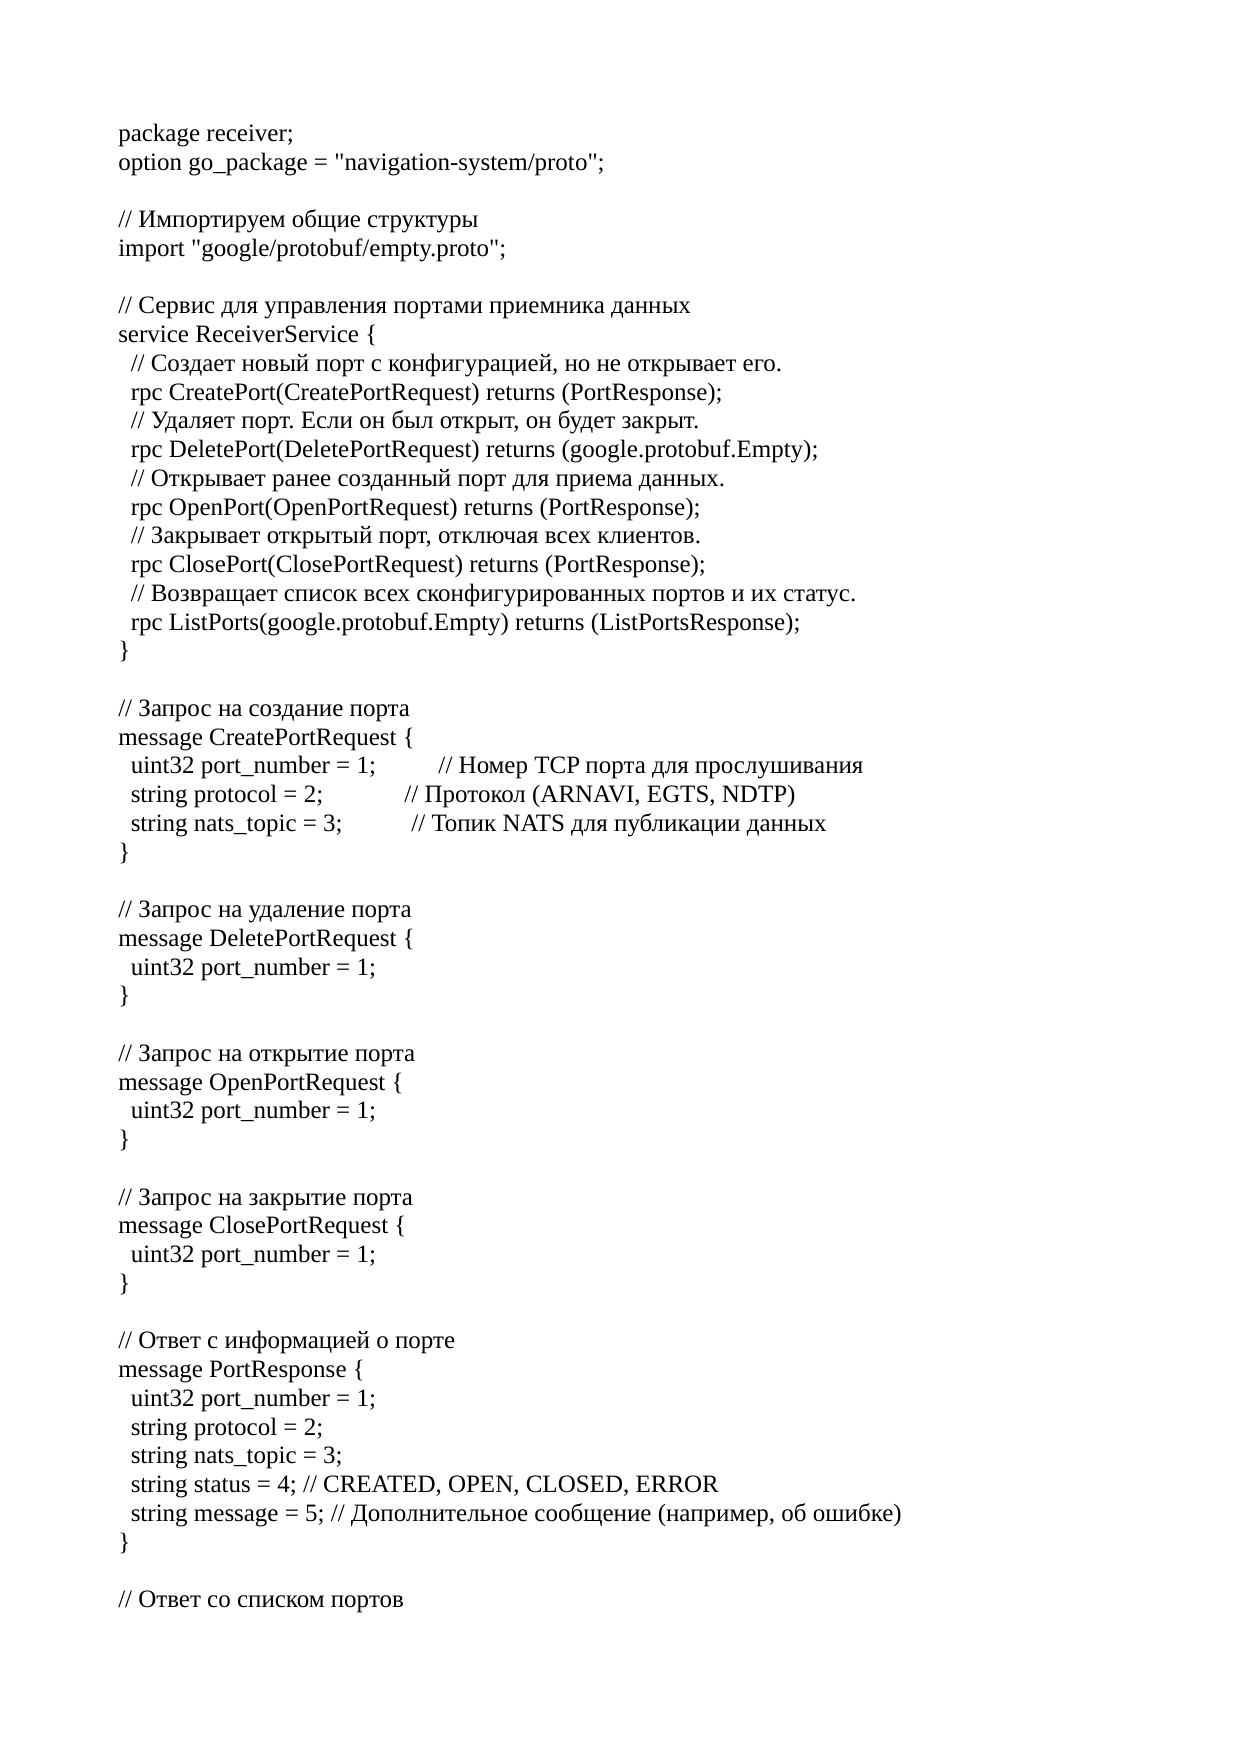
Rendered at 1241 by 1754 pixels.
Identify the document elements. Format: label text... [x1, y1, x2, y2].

text } [118, 636, 1122, 664]
text rpc ListPorts(google.protobuf.Empty) returns (ListPortsResponse); [118, 607, 1122, 636]
text option go_package = "navigation-system/proto"; [118, 147, 1122, 176]
text import "google/protobuf/empty.proto"; [118, 233, 1122, 262]
text string nats_topic = 3; // Топик NATS для публикации данных [118, 808, 1122, 837]
text rpc DeletePort(DeletePortRequest) returns (google.protobuf.Empty); [118, 434, 1122, 463]
text // Сервис для управления портами приемника данных [118, 291, 1122, 319]
text } [118, 837, 1122, 866]
text rpc ClosePort(ClosePortRequest) returns (PortResponse); [118, 549, 1122, 578]
text string protocol = 2; // Протокол (ARNAVI, EGTS, NDTP) [118, 779, 1122, 808]
text string message = 5; // Дополнительное сообщение (например, об ошибке) [118, 1498, 1122, 1527]
text string status = 4; // CREATED, OPEN, CLOSED, ERROR [118, 1469, 1122, 1498]
text // Создает новый порт с конфигурацией, но не открывает его. [118, 348, 1122, 377]
text } [118, 981, 1122, 1009]
text uint32 port_number = 1; // Номер TCP порта для прослушивания [118, 751, 1122, 779]
text // Закрывает открытый порт, отключая всех клиентов. [118, 521, 1122, 549]
text service ReceiverService { [118, 319, 1122, 348]
text message OpenPortRequest { [118, 1067, 1122, 1096]
text // Запрос на удаление порта [118, 894, 1122, 923]
text // Запрос на закрытие порта [118, 1182, 1122, 1211]
text // Запрос на открытие порта [118, 1038, 1122, 1067]
text message ClosePortRequest { [118, 1211, 1122, 1239]
text // Ответ со списком портов [118, 1584, 1122, 1613]
text } [118, 1268, 1122, 1297]
text uint32 port_number = 1; [118, 1239, 1122, 1268]
text string nats_topic = 3; [118, 1441, 1122, 1469]
text rpc OpenPort(OpenPortRequest) returns (PortResponse); [118, 492, 1122, 521]
text rpc CreatePort(CreatePortRequest) returns (PortResponse); [118, 377, 1122, 406]
text // Удаляет порт. Если он был открыт, он будет закрыт. [118, 406, 1122, 434]
text // Открывает ранее созданный порт для приема данных. [118, 463, 1122, 492]
text message DeletePortRequest { [118, 923, 1122, 952]
text } [118, 1527, 1122, 1556]
text // Возвращает список всех сконфигурированных портов и их статус. [118, 578, 1122, 607]
text } [118, 1124, 1122, 1153]
text message CreatePortRequest { [118, 722, 1122, 751]
text // Импортируем общие структуры [118, 204, 1122, 233]
text // Ответ с информацией о порте [118, 1326, 1122, 1354]
text // Запрос на создание порта [118, 693, 1122, 722]
text uint32 port_number = 1; [118, 1383, 1122, 1412]
text uint32 port_number = 1; [118, 1096, 1122, 1124]
text uint32 port_number = 1; [118, 952, 1122, 981]
text message PortResponse { [118, 1354, 1122, 1383]
text string protocol = 2; [118, 1412, 1122, 1441]
text package receiver; [118, 118, 1122, 147]
